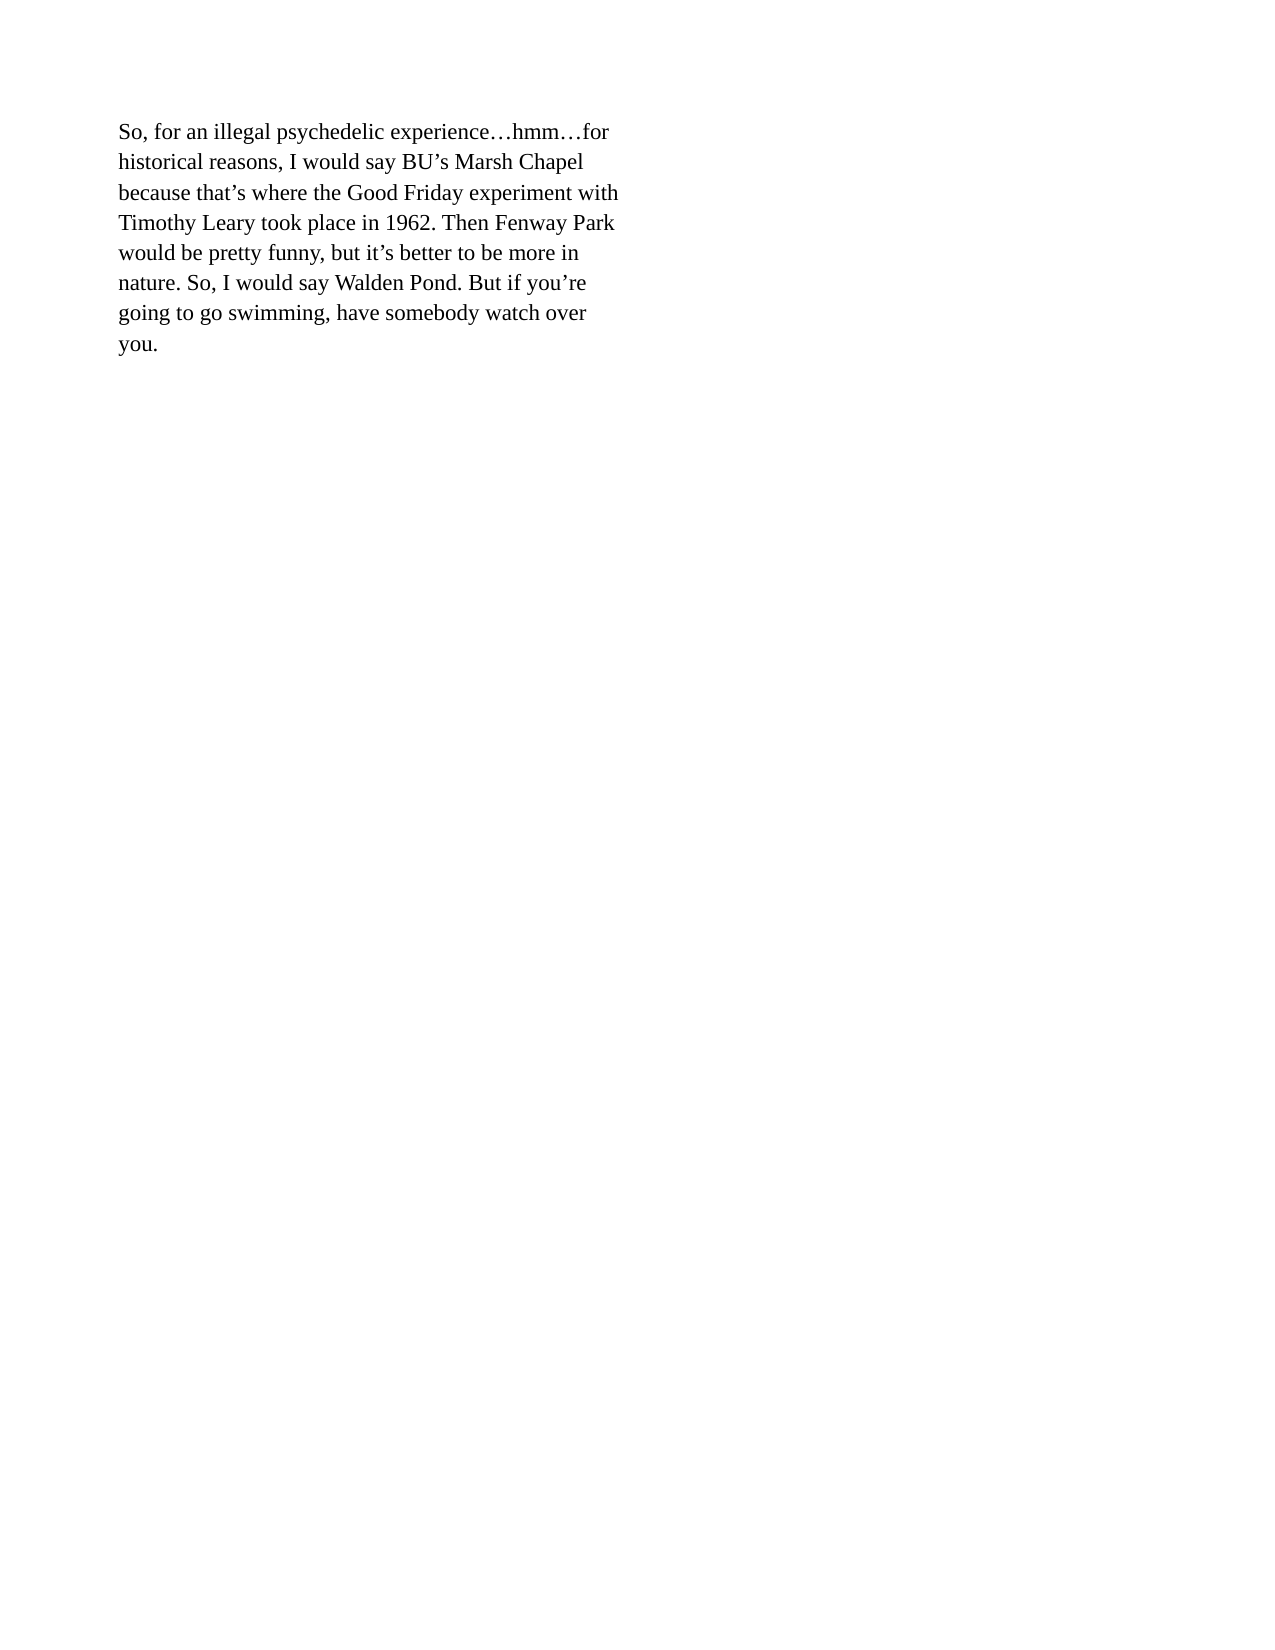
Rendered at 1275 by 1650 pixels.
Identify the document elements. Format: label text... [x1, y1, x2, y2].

text So, for an illegal psychedelic experience…hmm…for historical reasons, I would say BU’s Marsh Chapel because that’s where the Good Friday experiment with Timothy Leary took place in 1962. Then Fenway Park would be pretty funny, but it’s better to be more in nature. So, I would say Walden Pond. But if you’re going to go swimming, have somebody watch over you. [118, 118, 622, 356]
